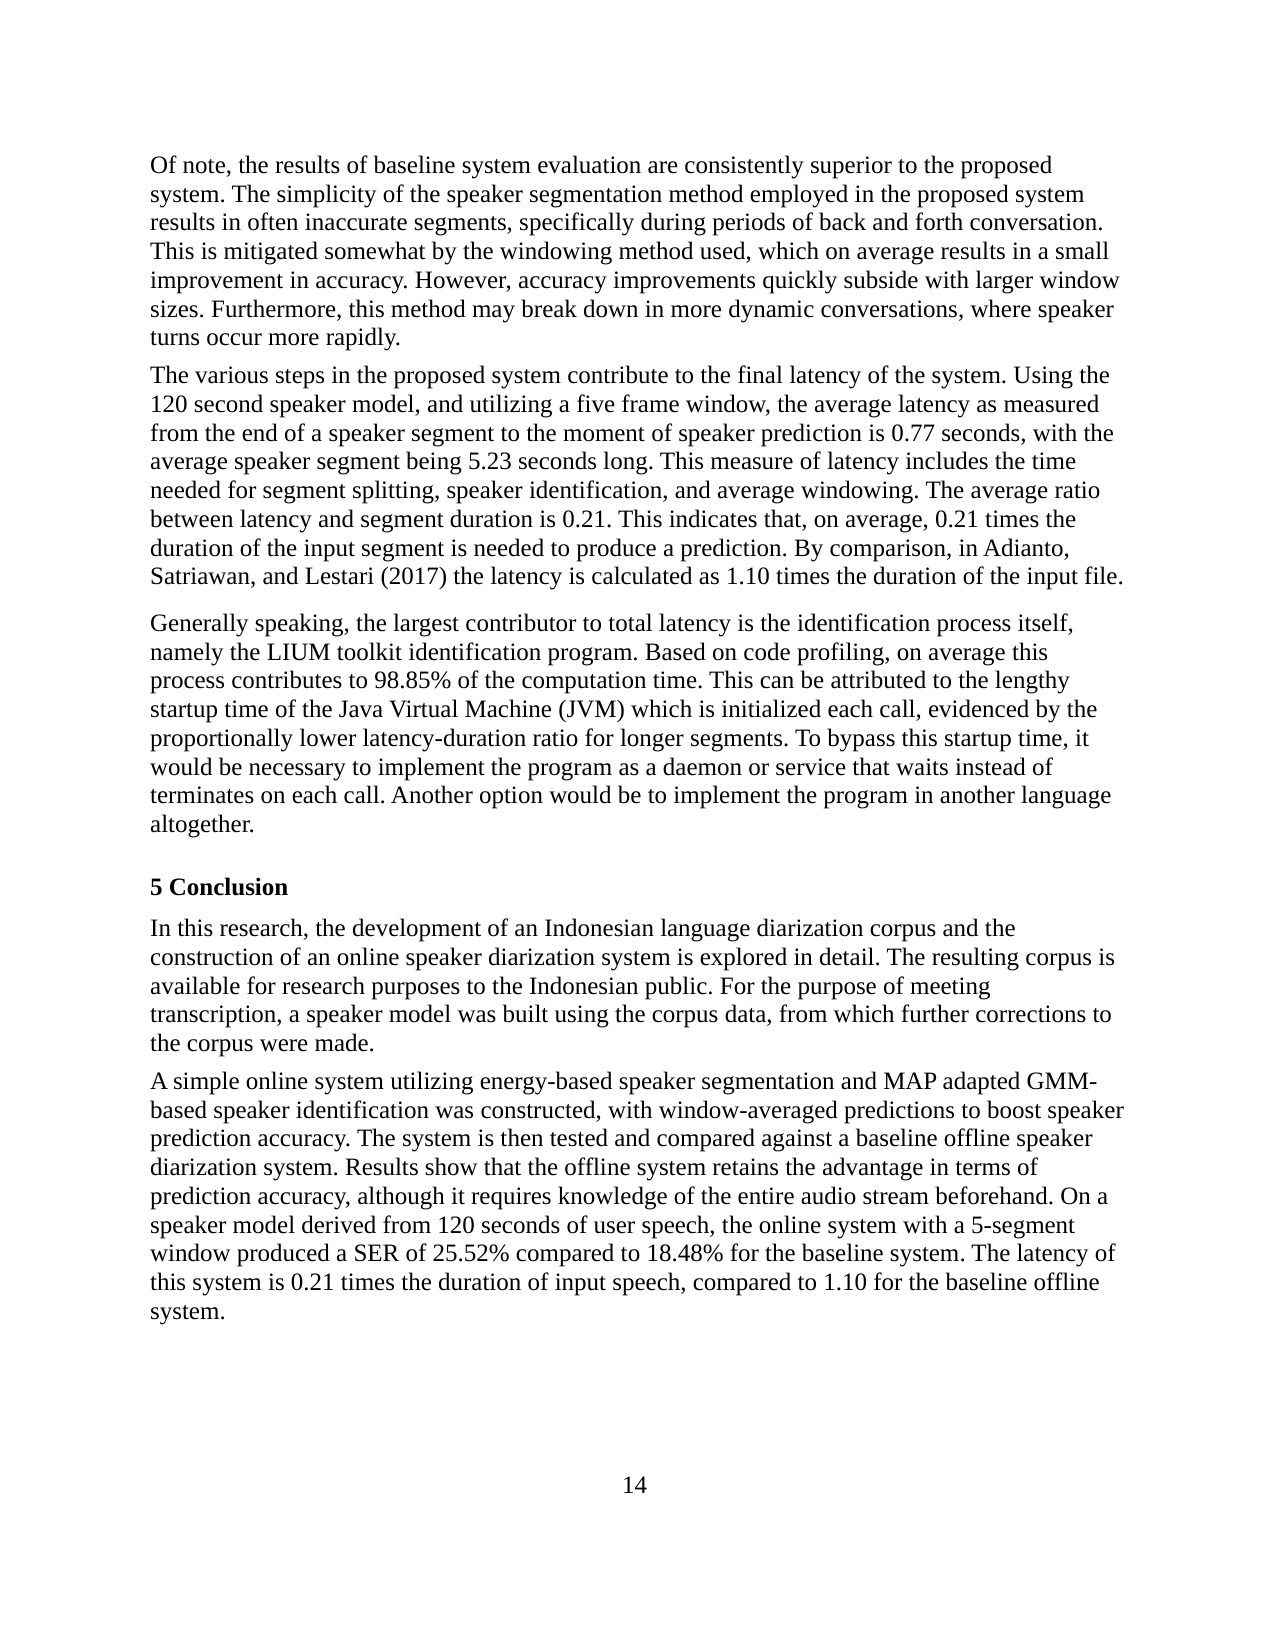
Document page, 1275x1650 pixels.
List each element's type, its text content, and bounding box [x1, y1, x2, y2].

text The various steps in the proposed system contribute to the final latency of the system. Using the 120 second speaker model, and utilizing a five frame window, the average latency as measured from the end of a speaker segment to the moment of speaker prediction is 0.77 seconds, with the average speaker segment being 5.23 seconds long. This measure of latency includes the time needed for segment splitting, speaker identification, and average windowing. The average ratio between latency and segment duration is 0.21. This indicates that, on average, 0.21 times the duration of the input segment is needed to produce a prediction. By comparison, in Adianto, Satriawan, and Lestari (2017) the latency is calculated as 1.10 times the duration of the input file. [150, 360, 1125, 590]
text In this research, the development of an Indonesian language diarization corpus and the construction of an online speaker diarization system is explored in detail. The resulting corpus is available for research purposes to the Indonesian public. For the purpose of meeting transcription, a speaker model was built using the corpus data, from which further corrections to the corpus were made. [150, 913, 1125, 1057]
subtitle 5 Conclusion [150, 872, 1125, 901]
text A simple online system utilizing energy-based speaker segmentation and MAP adapted GMM-based speaker identification was constructed, with window-averaged predictions to boost speaker prediction accuracy. The system is then tested and compared against a baseline offline speaker diarization system. Results show that the offline system retains the advantage in terms of prediction accuracy, although it requires knowledge of the entire audio stream beforehand. On a speaker model derived from 120 seconds of user speech, the online system with a 5-segment window produced a SER of 25.52% compared to 18.48% for the baseline system. The latency of this system is 0.21 times the duration of input speech, compared to 1.10 for the baseline offline system. [150, 1066, 1125, 1325]
text Generally speaking, the largest contributor to total latency is the identification process itself, namely the LIUM toolkit identification program. Based on code profiling, on average this process contributes to 98.85% of the computation time. This can be attributed to the lengthy startup time of the Java Virtual Machine (JVM) which is initialized each call, evidenced by the proportionally lower latency-duration ratio for longer segments. To bypass this startup time, it would be necessary to implement the program as a daemon or service that waits instead of terminates on each call. Another option would be to implement the program in another language altogether. [150, 608, 1125, 838]
text Of note, the results of baseline system evaluation are consistently superior to the proposed system. The simplicity of the speaker segmentation method employed in the proposed system results in often inaccurate segments, specifically during periods of back and forth conversation. This is mitigated somewhat by the windowing method used, which on average results in a small improvement in accuracy. However, accuracy improvements quickly subside with larger window sizes. Furthermore, this method may break down in more dynamic conversations, where speaker turns occur more rapidly. [150, 150, 1125, 351]
